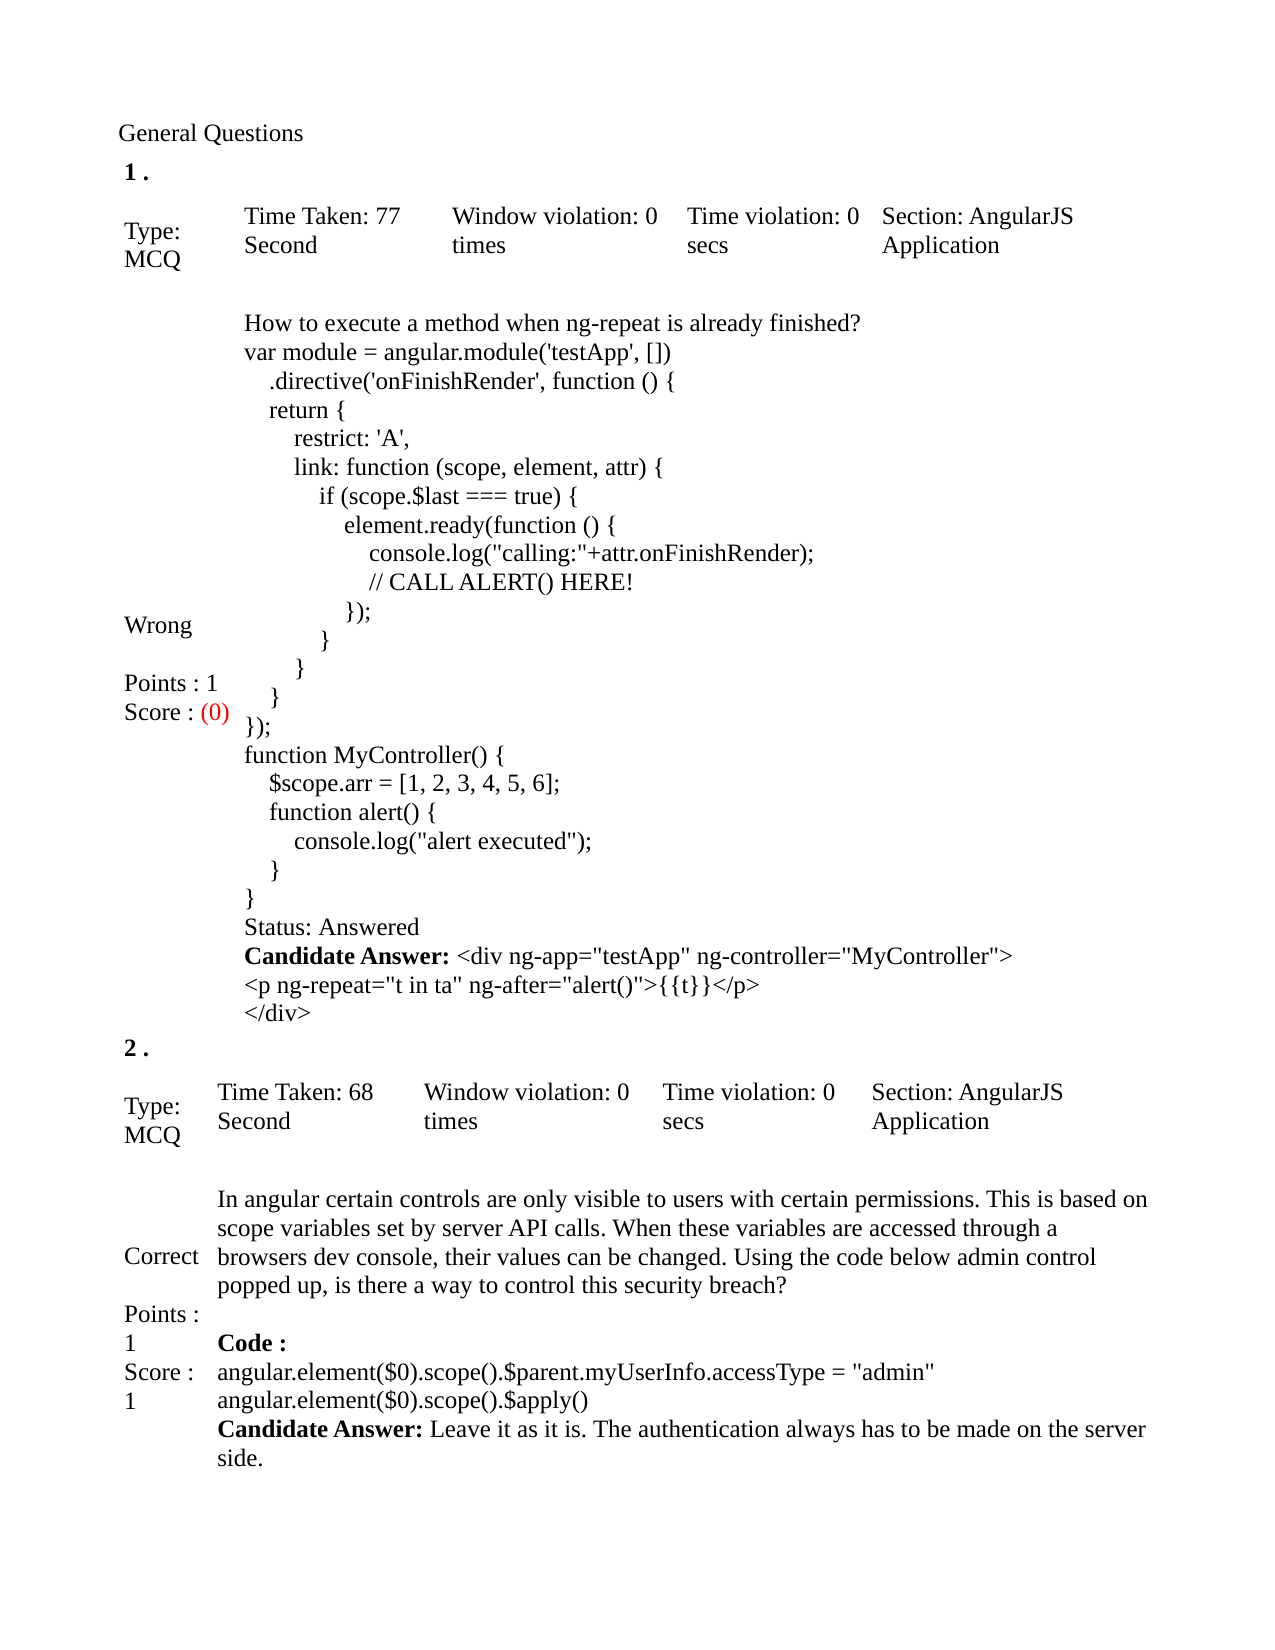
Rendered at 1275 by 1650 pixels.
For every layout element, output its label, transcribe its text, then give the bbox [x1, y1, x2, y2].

table_header Section: AngularJS Application [879, 155, 1154, 306]
table_header Time Taken: 68 Second [214, 1030, 421, 1181]
table_header Time Taken: 77 Second [241, 155, 449, 306]
table_header 1 . Type: MCQ [121, 155, 241, 306]
table_header Window violation: 0 times [449, 155, 684, 306]
table_header Time violation: 0 secs [660, 1030, 868, 1181]
table_header Window violation: 0 times [421, 1030, 659, 1181]
table_header Section: AngularJS Application [869, 1030, 1154, 1181]
table_header [118, 152, 1157, 1519]
table_header 2 . Type: MCQ [121, 1030, 214, 1181]
table_cell In angular certain controls are only visible to users with certain permissions. This is based on scope variables set by server API calls. When these variables are accessed through a browsers dev console, their values can be changed. Using the code below admin control popped up, is there a way to control this security breach? Code : angular.element($0).scope().$parent.myUserInfo.accessType = "admin" angular.element($0).scope().$apply() Candidate Answer: Leave it as it is. The authentication always has to be made on the server side. [214, 1181, 1154, 1474]
table_cell Correct Points : 1 Score : 1 [121, 1181, 214, 1474]
table_cell Wrong Points : 1 Score : (0) [121, 306, 241, 1030]
text General Questions [118, 118, 1157, 147]
table_cell How to execute a method when ng-repeat is already finished? var module = angular.module('testApp', []) .directive('onFinishRender', function () { return { restrict: 'A', link: function (scope, element, attr) { if (scope.$last === true) { element.ready(function () { console.log("calling:"+attr.onFinishRender); // CALL ALERT() HERE! }); } } } }); function MyController() { $scope.arr = [1, 2, 3, 4, 5, 6]; function alert() { console.log("alert executed"); } } Status: Answered Candidate Answer: <div ng-app="testApp" ng-controller="MyController"> <p ng-repeat="t in ta" ng-after="alert()">{{t}}</p> </div> [241, 306, 1154, 1030]
table_header Time violation: 0 secs [684, 155, 879, 306]
